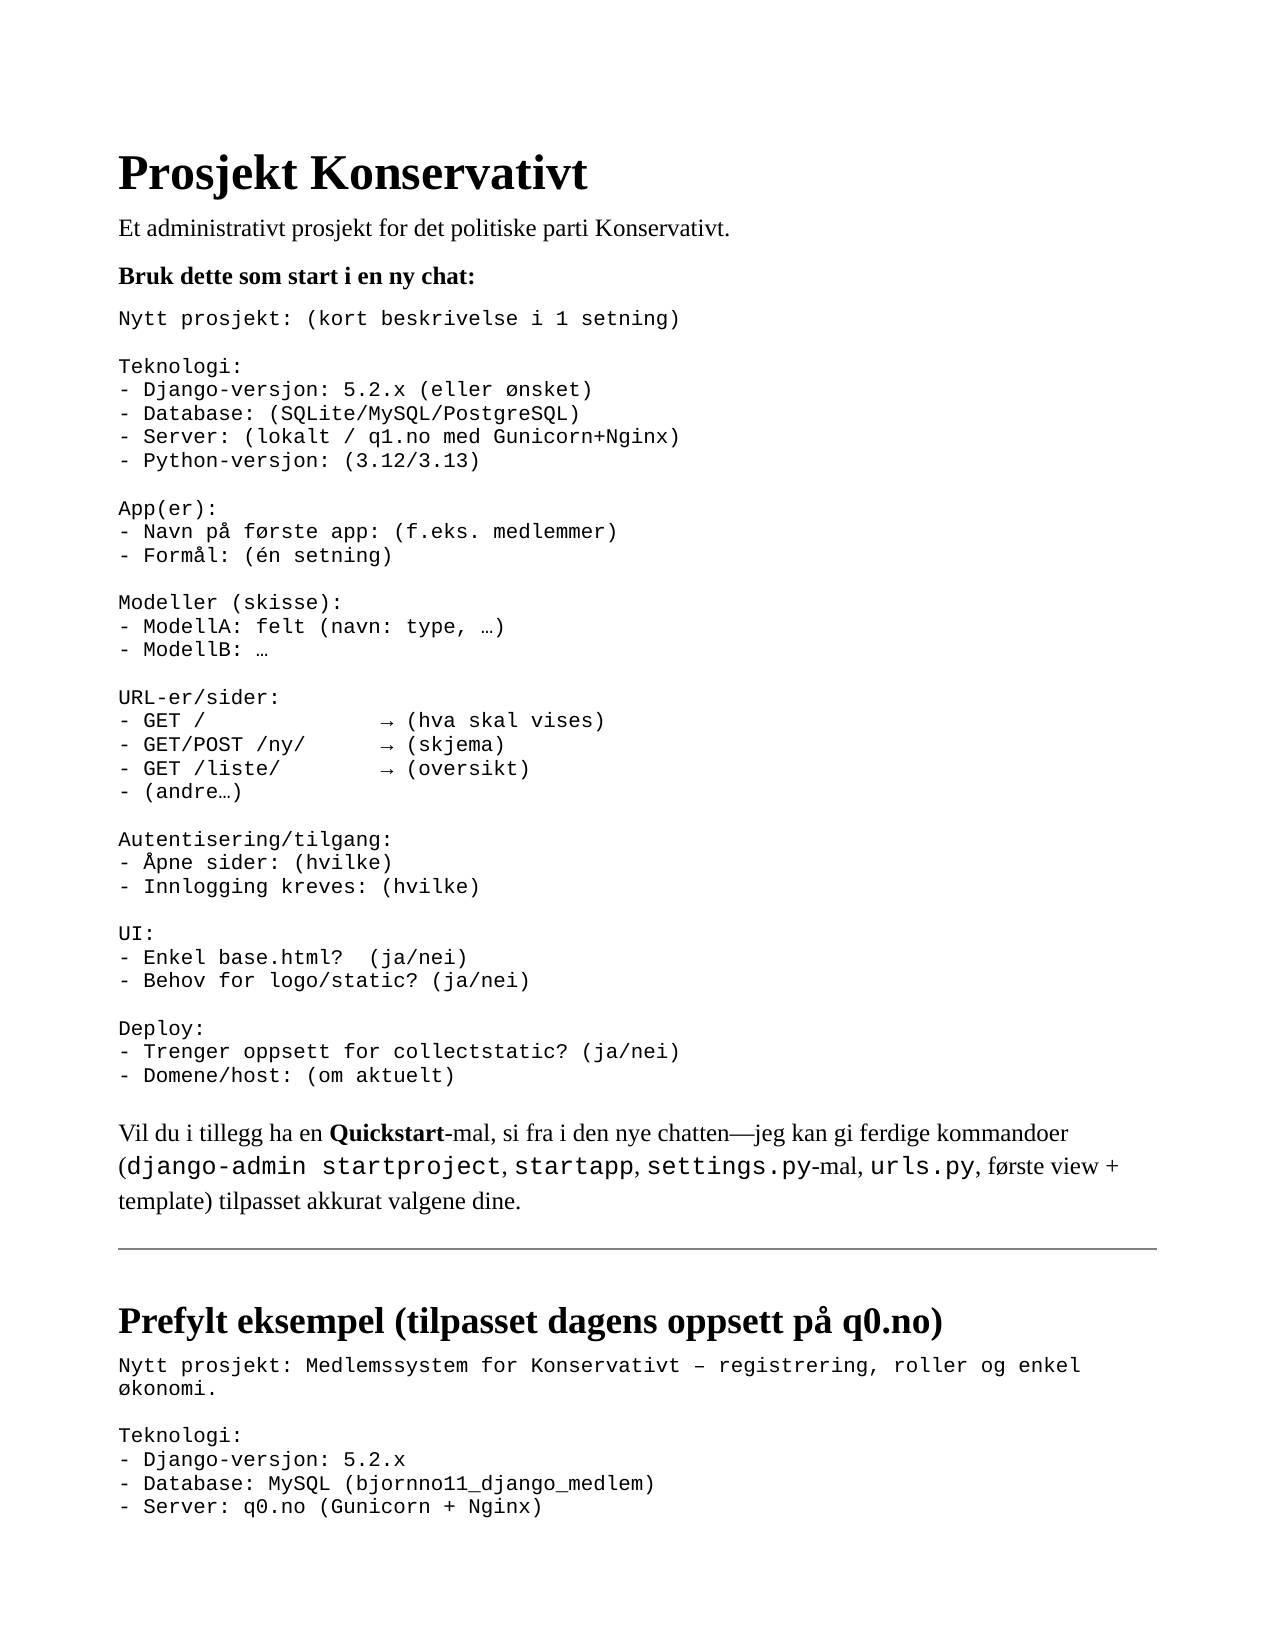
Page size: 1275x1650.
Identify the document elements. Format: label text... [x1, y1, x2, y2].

text Modeller (skisse): [118, 592, 1157, 616]
text - Trenger oppsett for collectstatic? (ja/nei) [118, 1041, 1157, 1065]
text - Database: MySQL (bjornno11_django_medlem) [118, 1473, 1157, 1496]
text - Database: (SQLite/MySQL/PostgreSQL) [118, 403, 1157, 427]
text UI: [118, 923, 1157, 947]
text - GET/POST /ny/ → (skjema) [118, 734, 1157, 758]
text - Formål: (én setning) [118, 545, 1157, 568]
subtitle Prefylt eksempel (tilpasset dagens oppsett på q0.no) [118, 1299, 1157, 1342]
text - (andre…) [118, 781, 1157, 805]
text - Django-versjon: 5.2.x [118, 1449, 1157, 1473]
text - Server: q0.no (Gunicorn + Nginx) [118, 1496, 1157, 1520]
text Teknologi: [118, 356, 1157, 379]
text - Innlogging kreves: (hvilke) [118, 876, 1157, 899]
text App(er): [118, 497, 1157, 521]
text - GET / → (hva skal vises) [118, 710, 1157, 734]
text - Django-versjon: 5.2.x (eller ønsket) [118, 379, 1157, 403]
text - ModellB: … [118, 639, 1157, 663]
text Autentisering/tilgang: [118, 828, 1157, 852]
text Nytt prosjekt: (kort beskrivelse i 1 setning) [118, 308, 1157, 332]
text Bruk dette som start i en ny chat: [118, 261, 1157, 289]
text - ModellA: felt (navn: type, …) [118, 616, 1157, 639]
text - Behov for logo/static? (ja/nei) [118, 970, 1157, 994]
text - GET /liste/ → (oversikt) [118, 758, 1157, 781]
text URL-er/sider: [118, 687, 1157, 710]
text - Python-versjon: (3.12/3.13) [118, 450, 1157, 474]
text - Server: (lokalt / q1.no med Gunicorn+Nginx) [118, 427, 1157, 450]
text Nytt prosjekt: Medlemssystem for Konservativt – registrering, roller og enkel økonomi. [118, 1354, 1157, 1402]
text Et administrativt prosjekt for det politiske parti Konservativt. [118, 213, 1157, 242]
subtitle Prosjekt Konservativt [118, 143, 1157, 201]
text Teknologi: [118, 1426, 1157, 1449]
text - Åpne sider: (hvilke) [118, 852, 1157, 876]
text - Navn på første app: (f.eks. medlemmer) [118, 521, 1157, 545]
text - Domene/host: (om aktuelt) [118, 1065, 1157, 1089]
text - Enkel base.html? (ja/nei) [118, 947, 1157, 970]
text Deploy: [118, 1018, 1157, 1041]
text Vil du i tillegg ha en Quickstart-mal, si fra i den nye chatten—jeg kan gi ferdige kommandoer (django-admin startproject, startapp, settings.py-mal, urls.py, første view + template) tilpasset akkurat valgene dine. 🚀 [118, 1118, 1157, 1215]
